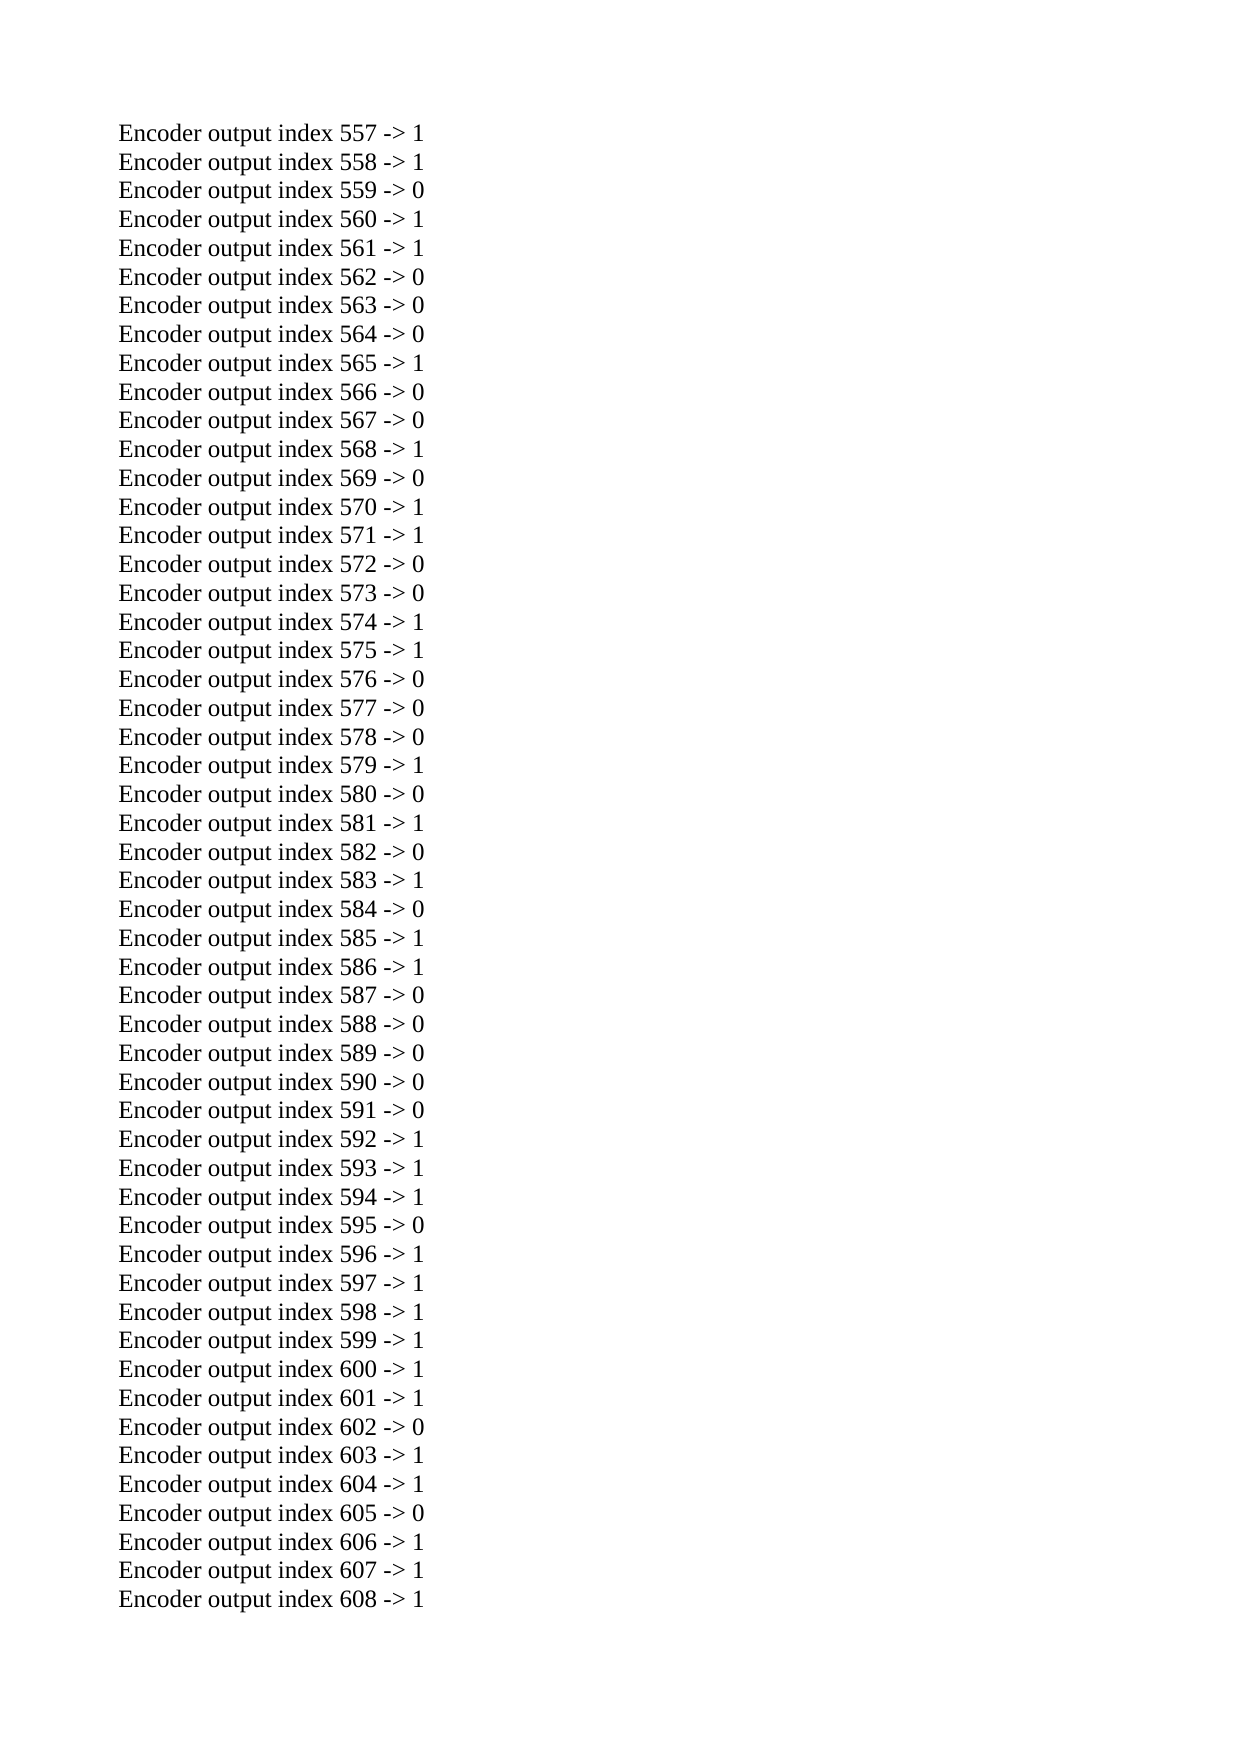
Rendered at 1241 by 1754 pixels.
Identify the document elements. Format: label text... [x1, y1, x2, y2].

text Encoder output index 570 -> 1 [118, 492, 1122, 521]
text Encoder output index 591 -> 0 [118, 1096, 1122, 1124]
text Encoder output index 574 -> 1 [118, 607, 1122, 636]
text Encoder output index 606 -> 1 [118, 1527, 1122, 1556]
text Encoder output index 588 -> 0 [118, 1009, 1122, 1038]
text Encoder output index 581 -> 1 [118, 808, 1122, 837]
text Encoder output index 562 -> 0 [118, 262, 1122, 291]
text Encoder output index 578 -> 0 [118, 722, 1122, 751]
text Encoder output index 566 -> 0 [118, 377, 1122, 406]
text Encoder output index 597 -> 1 [118, 1268, 1122, 1297]
text Encoder output index 564 -> 0 [118, 319, 1122, 348]
text Encoder output index 575 -> 1 [118, 636, 1122, 664]
text Encoder output index 608 -> 1 [118, 1584, 1122, 1613]
text Encoder output index 600 -> 1 [118, 1354, 1122, 1383]
text Encoder output index 584 -> 0 [118, 894, 1122, 923]
text Encoder output index 571 -> 1 [118, 521, 1122, 549]
text Encoder output index 558 -> 1 [118, 147, 1122, 176]
text Encoder output index 582 -> 0 [118, 837, 1122, 866]
text Encoder output index 585 -> 1 [118, 923, 1122, 952]
text Encoder output index 576 -> 0 [118, 664, 1122, 693]
text Encoder output index 568 -> 1 [118, 434, 1122, 463]
text Encoder output index 569 -> 0 [118, 463, 1122, 492]
text Encoder output index 573 -> 0 [118, 578, 1122, 607]
text Encoder output index 607 -> 1 [118, 1556, 1122, 1584]
text Encoder output index 580 -> 0 [118, 779, 1122, 808]
text Encoder output index 565 -> 1 [118, 348, 1122, 377]
text Encoder output index 596 -> 1 [118, 1239, 1122, 1268]
text Encoder output index 599 -> 1 [118, 1326, 1122, 1354]
text Encoder output index 577 -> 0 [118, 693, 1122, 722]
text Encoder output index 560 -> 1 [118, 204, 1122, 233]
text Encoder output index 605 -> 0 [118, 1498, 1122, 1527]
text Encoder output index 587 -> 0 [118, 981, 1122, 1009]
text Encoder output index 592 -> 1 [118, 1124, 1122, 1153]
text Encoder output index 563 -> 0 [118, 291, 1122, 319]
text Encoder output index 595 -> 0 [118, 1211, 1122, 1239]
text Encoder output index 557 -> 1 [118, 118, 1122, 147]
text Encoder output index 561 -> 1 [118, 233, 1122, 262]
text Encoder output index 559 -> 0 [118, 176, 1122, 204]
text Encoder output index 590 -> 0 [118, 1067, 1122, 1096]
text Encoder output index 567 -> 0 [118, 406, 1122, 434]
text Encoder output index 579 -> 1 [118, 751, 1122, 779]
text Encoder output index 586 -> 1 [118, 952, 1122, 981]
text Encoder output index 604 -> 1 [118, 1469, 1122, 1498]
text Encoder output index 603 -> 1 [118, 1441, 1122, 1469]
text Encoder output index 598 -> 1 [118, 1297, 1122, 1326]
text Encoder output index 589 -> 0 [118, 1038, 1122, 1067]
text Encoder output index 593 -> 1 [118, 1153, 1122, 1182]
text Encoder output index 583 -> 1 [118, 866, 1122, 894]
text Encoder output index 594 -> 1 [118, 1182, 1122, 1211]
text Encoder output index 602 -> 0 [118, 1412, 1122, 1441]
text Encoder output index 572 -> 0 [118, 549, 1122, 578]
text Encoder output index 601 -> 1 [118, 1383, 1122, 1412]
